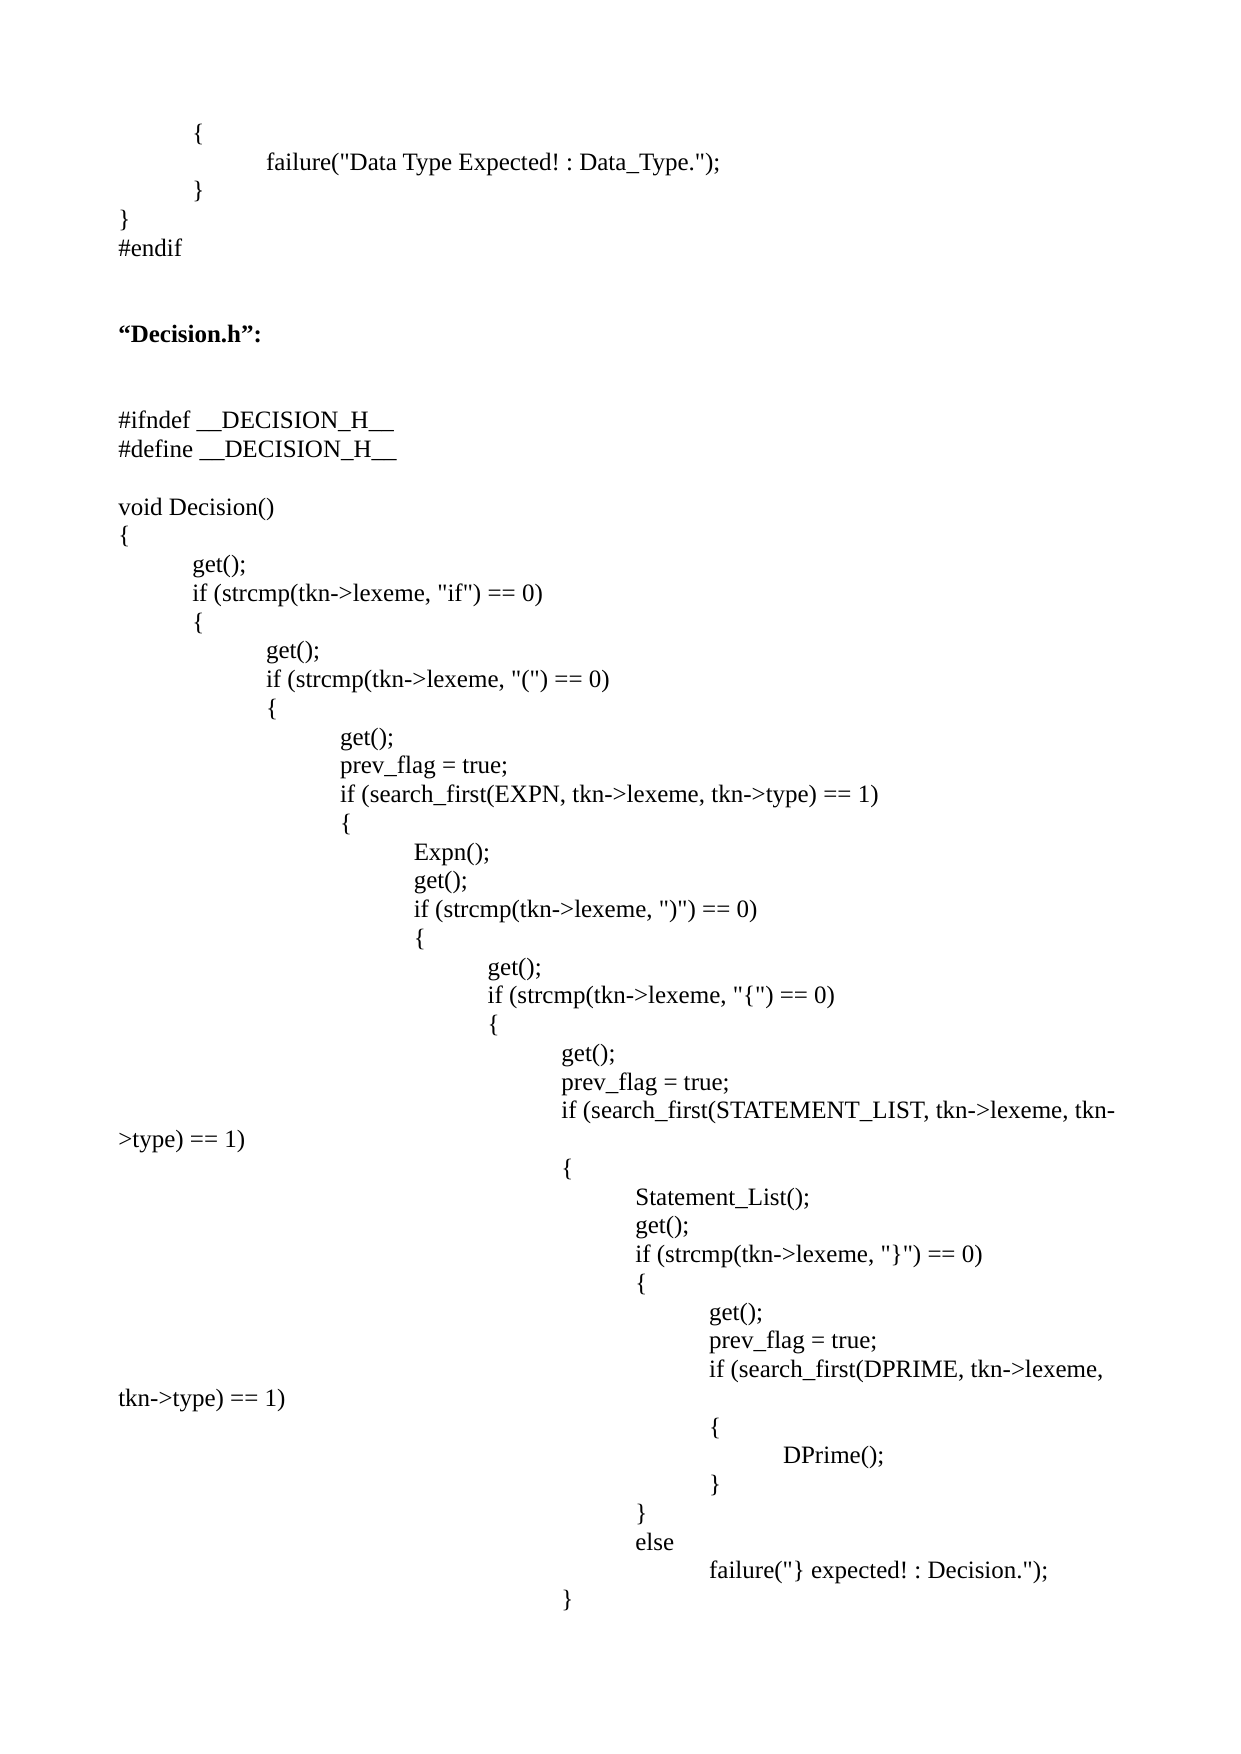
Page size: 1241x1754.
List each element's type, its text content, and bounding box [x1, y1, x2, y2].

text } [118, 1498, 1122, 1527]
text get(); [118, 722, 1122, 751]
text { [118, 1153, 1122, 1182]
text if (strcmp(tkn->lexeme, "if") == 0) [118, 578, 1122, 607]
text #endif [118, 233, 1122, 262]
text { [118, 808, 1122, 837]
text { [118, 118, 1122, 147]
text Expn(); [118, 837, 1122, 866]
text { [118, 1268, 1122, 1297]
text if (search_first(STATEMENT_LIST, tkn->lexeme, tkn->type) == 1) [118, 1096, 1122, 1153]
text get(); [118, 866, 1122, 894]
text { [118, 693, 1122, 722]
text get(); [118, 1211, 1122, 1239]
text { [118, 923, 1122, 952]
text } [118, 176, 1122, 204]
text get(); [118, 636, 1122, 664]
text } [118, 1469, 1122, 1498]
text get(); [118, 1297, 1122, 1326]
text if (strcmp(tkn->lexeme, ")") == 0) [118, 894, 1122, 923]
text failure("Data Type Expected! : Data_Type."); [118, 147, 1122, 176]
text get(); [118, 952, 1122, 981]
text { [118, 521, 1122, 549]
text get(); [118, 1038, 1122, 1067]
text if (search_first(DPRIME, tkn->lexeme, tkn->type) == 1) [118, 1354, 1122, 1412]
text Statement_List(); [118, 1182, 1122, 1211]
text prev_flag = true; [118, 751, 1122, 779]
text if (strcmp(tkn->lexeme, "(") == 0) [118, 664, 1122, 693]
text } [118, 204, 1122, 233]
text } [118, 1584, 1122, 1613]
text #ifndef __DECISION_H__ [118, 406, 1122, 434]
text DPrime(); [118, 1441, 1122, 1469]
text get(); [118, 549, 1122, 578]
text prev_flag = true; [118, 1067, 1122, 1096]
text if (search_first(EXPN, tkn->lexeme, tkn->type) == 1) [118, 779, 1122, 808]
text { [118, 1412, 1122, 1441]
text “Decision.h”: [118, 319, 1122, 348]
text { [118, 607, 1122, 636]
text failure("} expected! : Decision."); [118, 1556, 1122, 1584]
text #define __DECISION_H__ [118, 434, 1122, 463]
text if (strcmp(tkn->lexeme, "}") == 0) [118, 1239, 1122, 1268]
text void Decision() [118, 492, 1122, 521]
text { [118, 1009, 1122, 1038]
text else [118, 1527, 1122, 1556]
text prev_flag = true; [118, 1326, 1122, 1354]
text if (strcmp(tkn->lexeme, "{") == 0) [118, 981, 1122, 1009]
